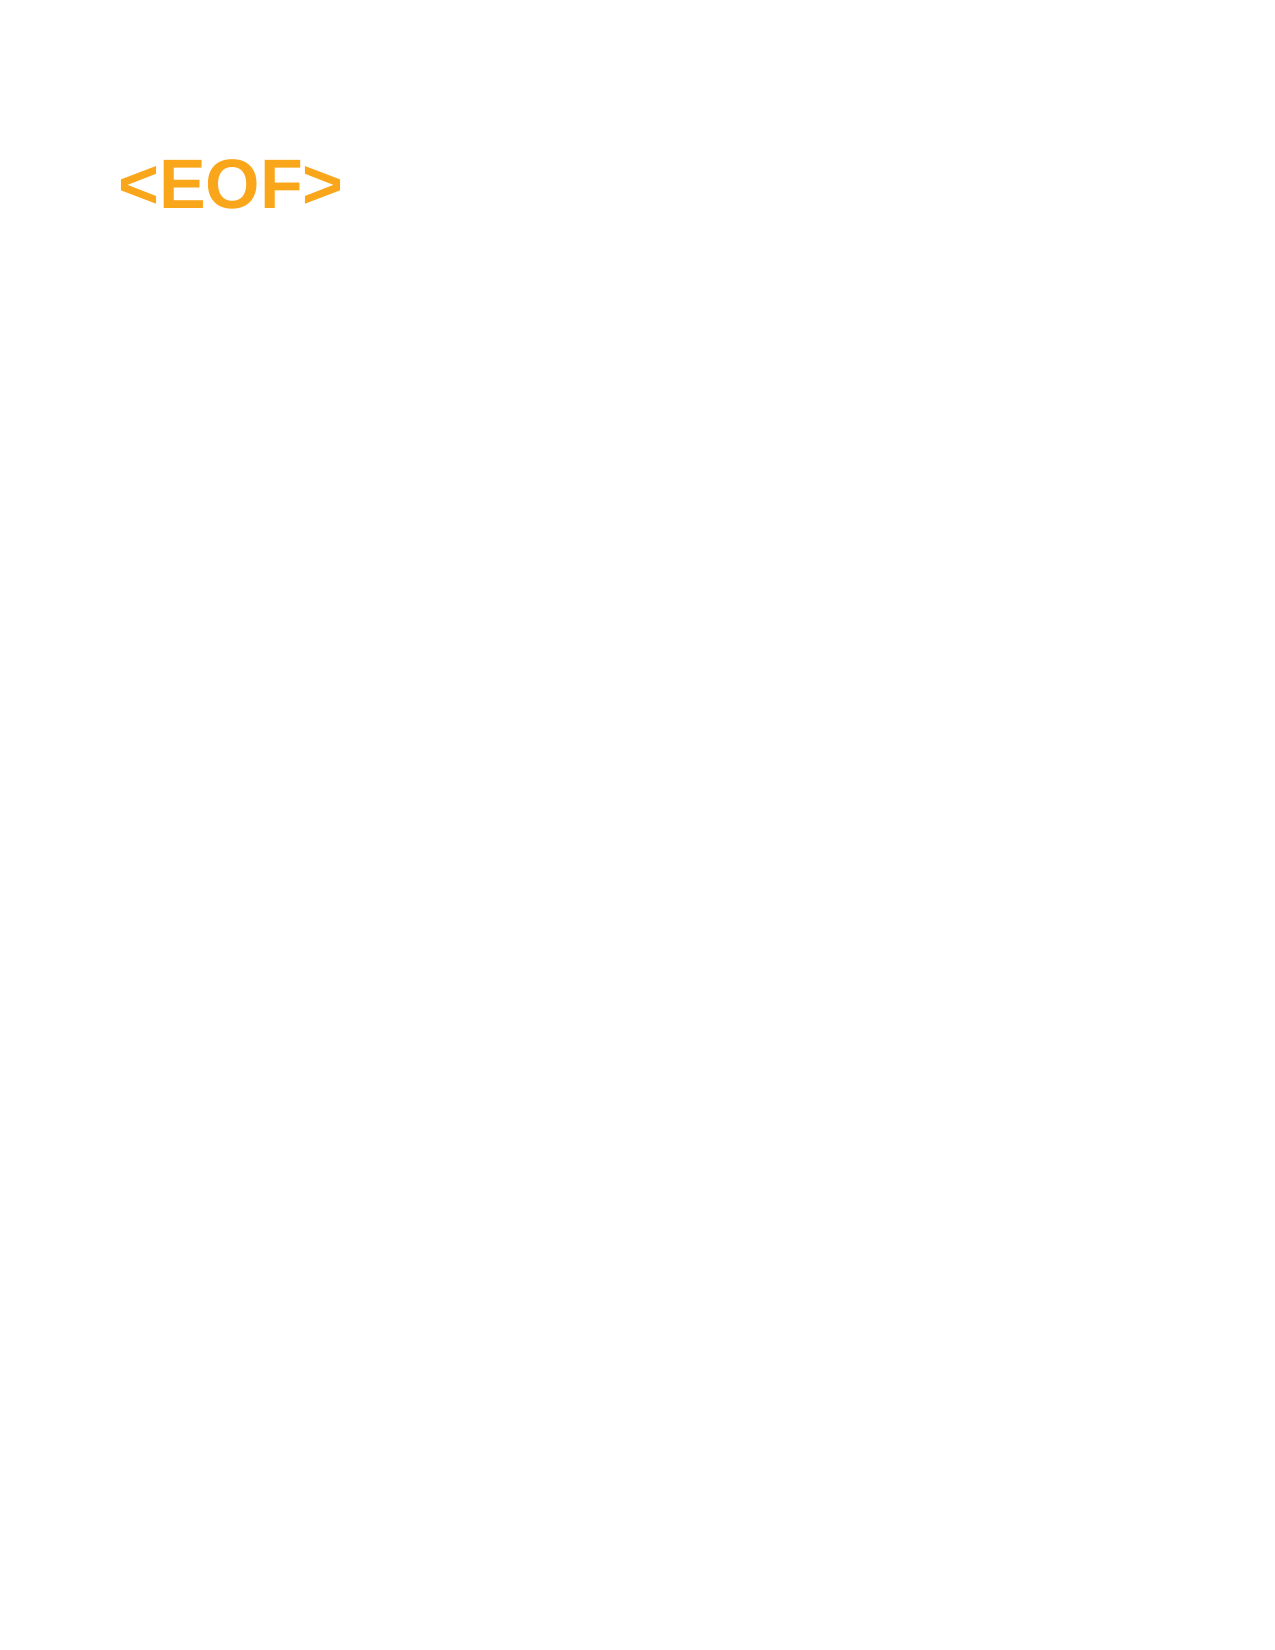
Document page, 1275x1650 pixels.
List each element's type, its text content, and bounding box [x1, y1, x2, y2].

subtitle <EOF> [118, 143, 1157, 224]
